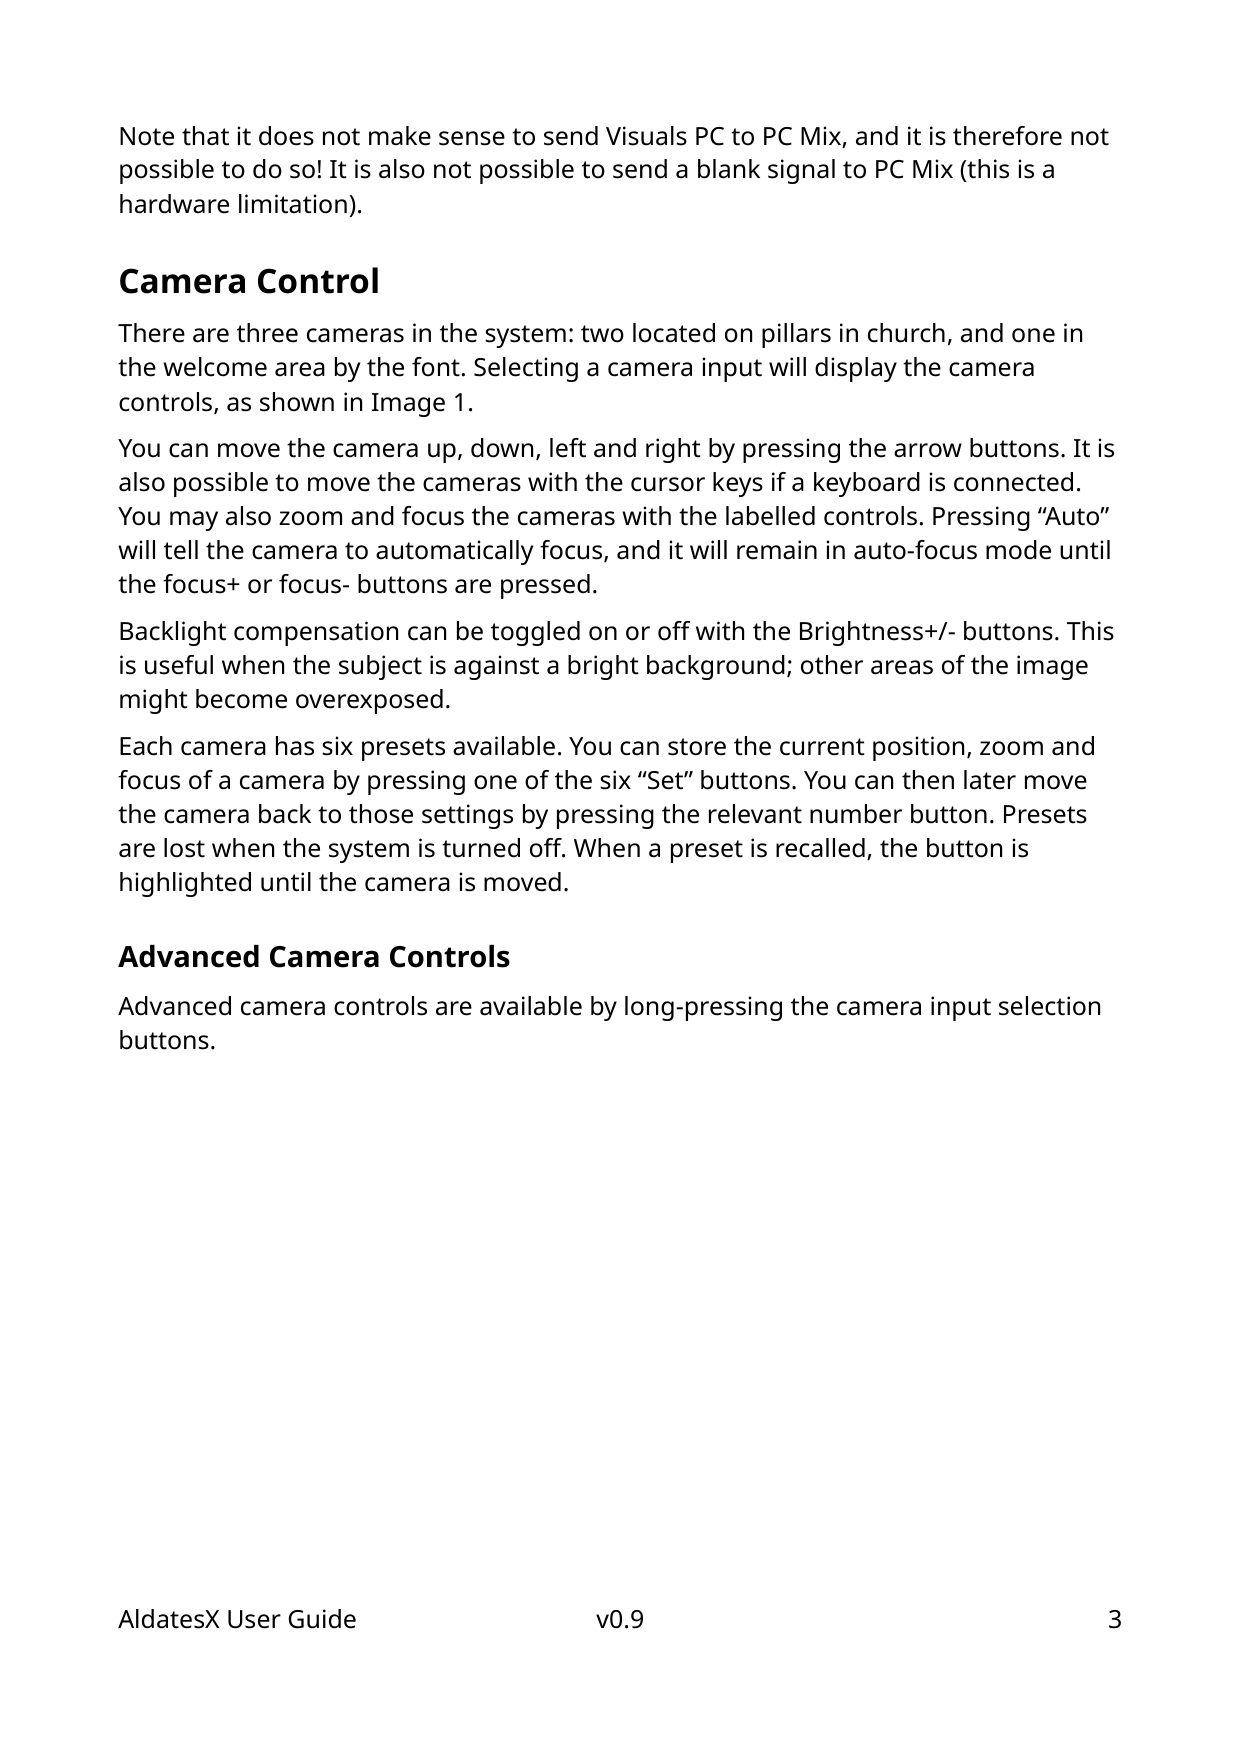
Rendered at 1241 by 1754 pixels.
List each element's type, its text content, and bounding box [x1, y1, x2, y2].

text You can move the camera up, down, left and right by pressing the arrow buttons. It is also possible to move the cameras with the cursor keys if a keyboard is connected. You may also zoom and focus the cameras with the labelled controls. Pressing “Auto” will tell the camera to automatically focus, and it will remain in auto-focus mode until the focus+ or focus- buttons are pressed. [118, 431, 1122, 601]
text Advanced camera controls are available by long-pressing the camera input selection buttons. [118, 988, 1122, 1056]
subtitle Advanced Camera Controls [118, 936, 1122, 976]
text Backlight compensation can be toggled on or off with the Brightness+/- buttons. This is useful when the subject is against a bright background; other areas of the image might become overexposed. [118, 613, 1122, 716]
text Note that it does not make sense to send Visuals PC to PC Mix, and it is therefore not possible to do so! It is also not possible to send a blank signal to PC Mix (this is a hardware limitation). [118, 118, 1122, 220]
text There are three cameras in the system: two located on pillars in church, and one in the welcome area by the font. Selecting a camera input will display the camera controls, as shown in Image 1. [118, 316, 1122, 418]
subtitle Camera Control [118, 258, 1122, 303]
text Each camera has six presets available. You can store the current position, zoom and focus of a camera by pressing one of the six “Set” buttons. You can then later move the camera back to those settings by pressing the relevant number button. Presets are lost when the system is turned off. When a preset is recalled, the button is highlighted until the camera is moved. [118, 728, 1122, 898]
